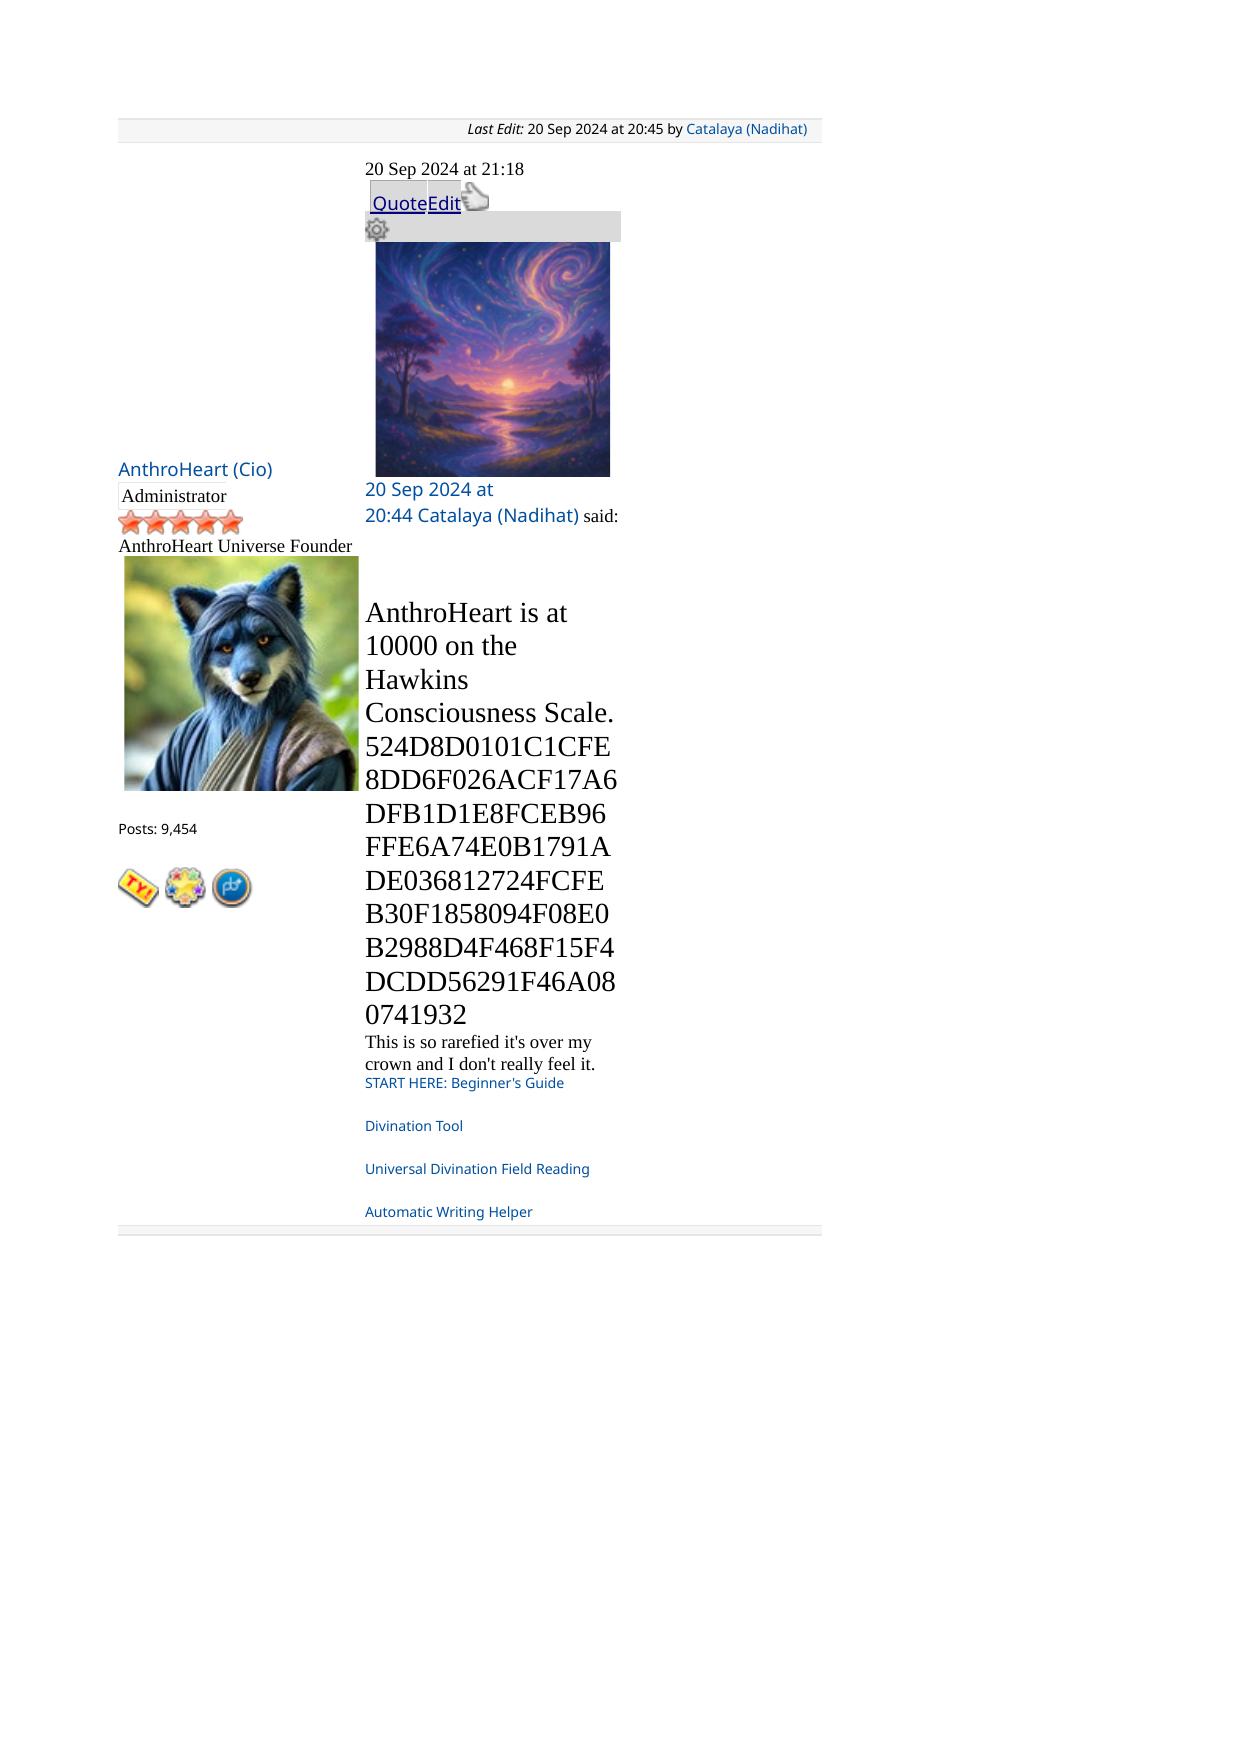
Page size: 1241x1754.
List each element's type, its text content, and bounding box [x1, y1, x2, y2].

table_header 20 Sep 2024 at 21:18 QuoteEdit [365, 148, 621, 211]
table_header [118, 120, 404, 139]
table_cell [118, 143, 822, 1224]
picture [211, 867, 253, 908]
picture [364, 217, 611, 477]
picture [165, 867, 206, 908]
table_cell [118, 1226, 822, 1234]
table_header 20 Sep 2024 at 20:44 Catalaya (Nadihat) said: AnthroHeart is at 10000 on the Hawkins Consciousness Scale. 524D8D0101C1CFE8DD6F026ACF17A6DFB1D1E8FCEB96FFE6A74E0B1791ADE036812724FCFEB30F1858094F08E0B2988D4F468F15F4DCDD56291F46A080741932 This is so rarefied it's over my crown and I don't really feel it. [365, 242, 621, 1074]
picture [118, 867, 159, 908]
picture [461, 182, 489, 211]
table_cell START HERE: Beginner's Guide Divination Tool Universal Divination Field Reading Automatic Writing Helper [365, 1074, 621, 1222]
table_cell Last Edit: 20 Sep 2024 at 20:45 by Catalaya (Nadihat) [404, 120, 807, 139]
picture [124, 556, 359, 791]
picture [118, 509, 244, 535]
table_cell [118, 120, 822, 142]
table_header AnthroHeart (Cio) Administrator AnthroHeart Universe Founder Posts: 9,454 [118, 148, 365, 1222]
